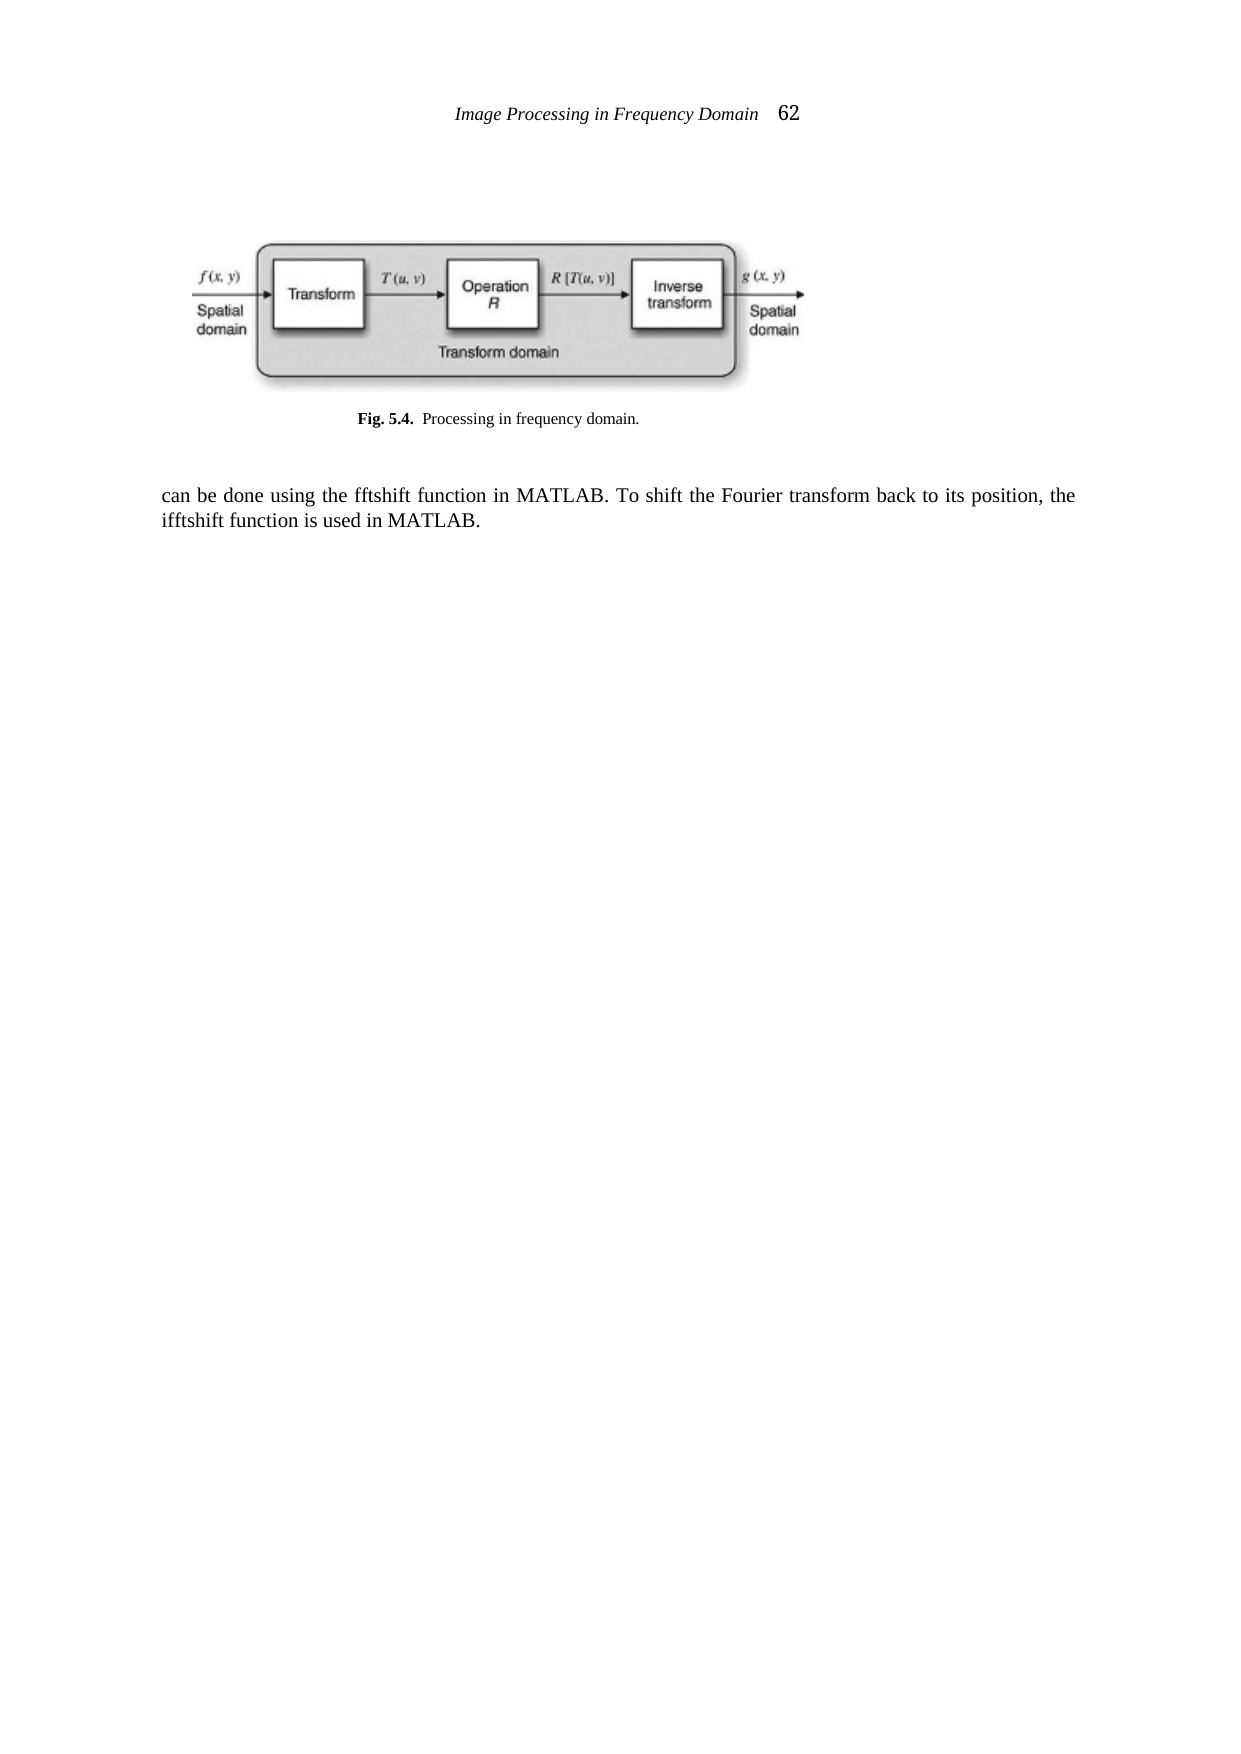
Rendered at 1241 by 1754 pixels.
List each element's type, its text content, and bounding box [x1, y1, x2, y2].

text can be done using the fftshift function in MATLAB. To shift the Fourier transform back to its position, the ifftshift function is used in MATLAB. [161, 483, 1077, 532]
text Fig. 5.4. Processing in frequency domain. [357, 408, 1090, 428]
